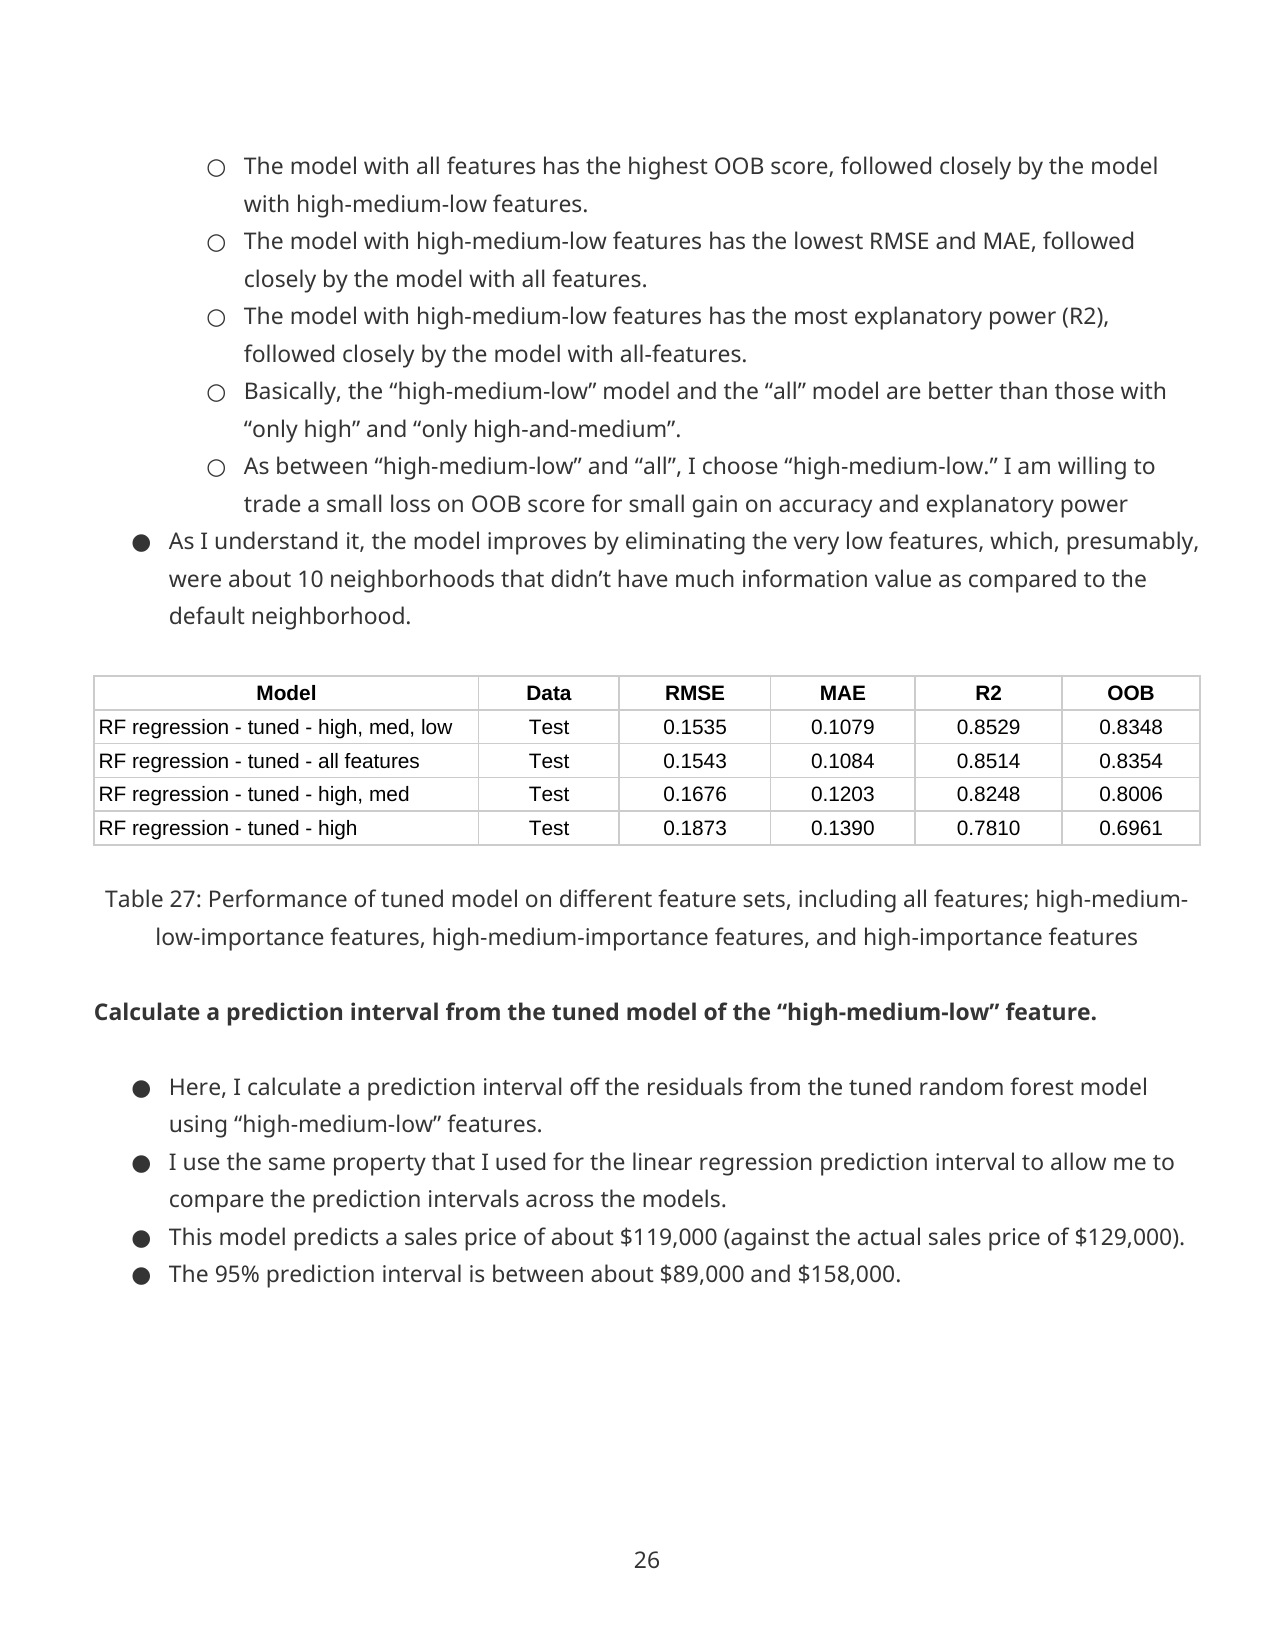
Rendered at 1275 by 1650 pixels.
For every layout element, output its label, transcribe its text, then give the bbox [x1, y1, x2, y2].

table_cell 0.6961 [1063, 812, 1199, 844]
list The model with high-medium-low features has the lowest RMSE and MAE, followed closely by the model with all features. [206, 225, 1200, 294]
table_cell RF regression - tuned - high [95, 812, 478, 844]
text Table 27: Performance of tuned model on different feature sets, including all features; high-medium-low-importance features, high-medium-importance features, and high-importance features [94, 846, 1200, 952]
table_cell 0.1676 [620, 778, 770, 810]
list Here, I calculate a prediction interval off the residuals from the tuned random forest model using “high-medium-low” features. [131, 1071, 1200, 1139]
table_cell 0.1203 [771, 778, 914, 810]
table_header RMSE [620, 677, 770, 709]
list The model with high-medium-low features has the most explanatory power (R2), followed closely by the model with all-features. [206, 300, 1200, 369]
table_cell 0.1543 [620, 744, 770, 777]
list I use the same property that I used for the linear regression prediction interval to allow me to compare the prediction intervals across the models. [131, 1146, 1200, 1214]
table_cell Test [479, 711, 618, 743]
list The 95% prediction interval is between about $89,000 and $158,000. [131, 1258, 1200, 1289]
table_header OOB [1063, 677, 1199, 709]
table_cell 0.1535 [620, 711, 770, 743]
list As I understand it, the model improves by eliminating the very low features, which, presumably, were about 10 neighborhoods that didn’t have much information value as compared to the default neighborhood. [131, 525, 1200, 631]
table_cell 0.1079 [771, 711, 914, 743]
table_header MAE [771, 677, 914, 709]
table_cell 0.8514 [916, 744, 1061, 777]
table_cell 0.8248 [916, 778, 1061, 810]
table_cell RF regression - tuned - high, med, low [95, 711, 478, 743]
table_cell 0.8348 [1063, 711, 1199, 743]
table_cell Test [479, 778, 618, 810]
table_header Data [479, 677, 618, 709]
table_cell Test [479, 812, 618, 844]
list The model with all features has the highest OOB score, followed closely by the model with high-medium-low features. [206, 150, 1200, 219]
table_cell 0.8006 [1063, 778, 1199, 810]
text Calculate a prediction interval from the tuned model of the “high-medium-low” feature. [94, 996, 1200, 1027]
table_cell 0.8354 [1063, 744, 1199, 777]
table_cell Test [479, 744, 618, 777]
list As between “high-medium-low” and “all”, I choose “high-medium-low.” I am willing to trade a small loss on OOB score for small gain on accuracy and explanatory power [206, 450, 1200, 519]
table_cell RF regression - tuned - all features [95, 744, 478, 777]
table_header R2 [916, 677, 1061, 709]
table_cell RF regression - tuned - high, med [95, 778, 478, 810]
list Basically, the “high-medium-low” model and the “all” model are better than those with “only high” and “only high-and-medium”. [206, 375, 1200, 444]
table_cell 0.7810 [916, 812, 1061, 844]
table_cell 0.8529 [916, 711, 1061, 743]
table_cell 0.1390 [771, 812, 914, 844]
table_header Model [95, 677, 478, 709]
table_cell 0.1084 [771, 744, 914, 777]
list This model predicts a sales price of about $119,000 (against the actual sales price of $129,000). [131, 1221, 1200, 1252]
table_cell 0.1873 [620, 812, 770, 844]
